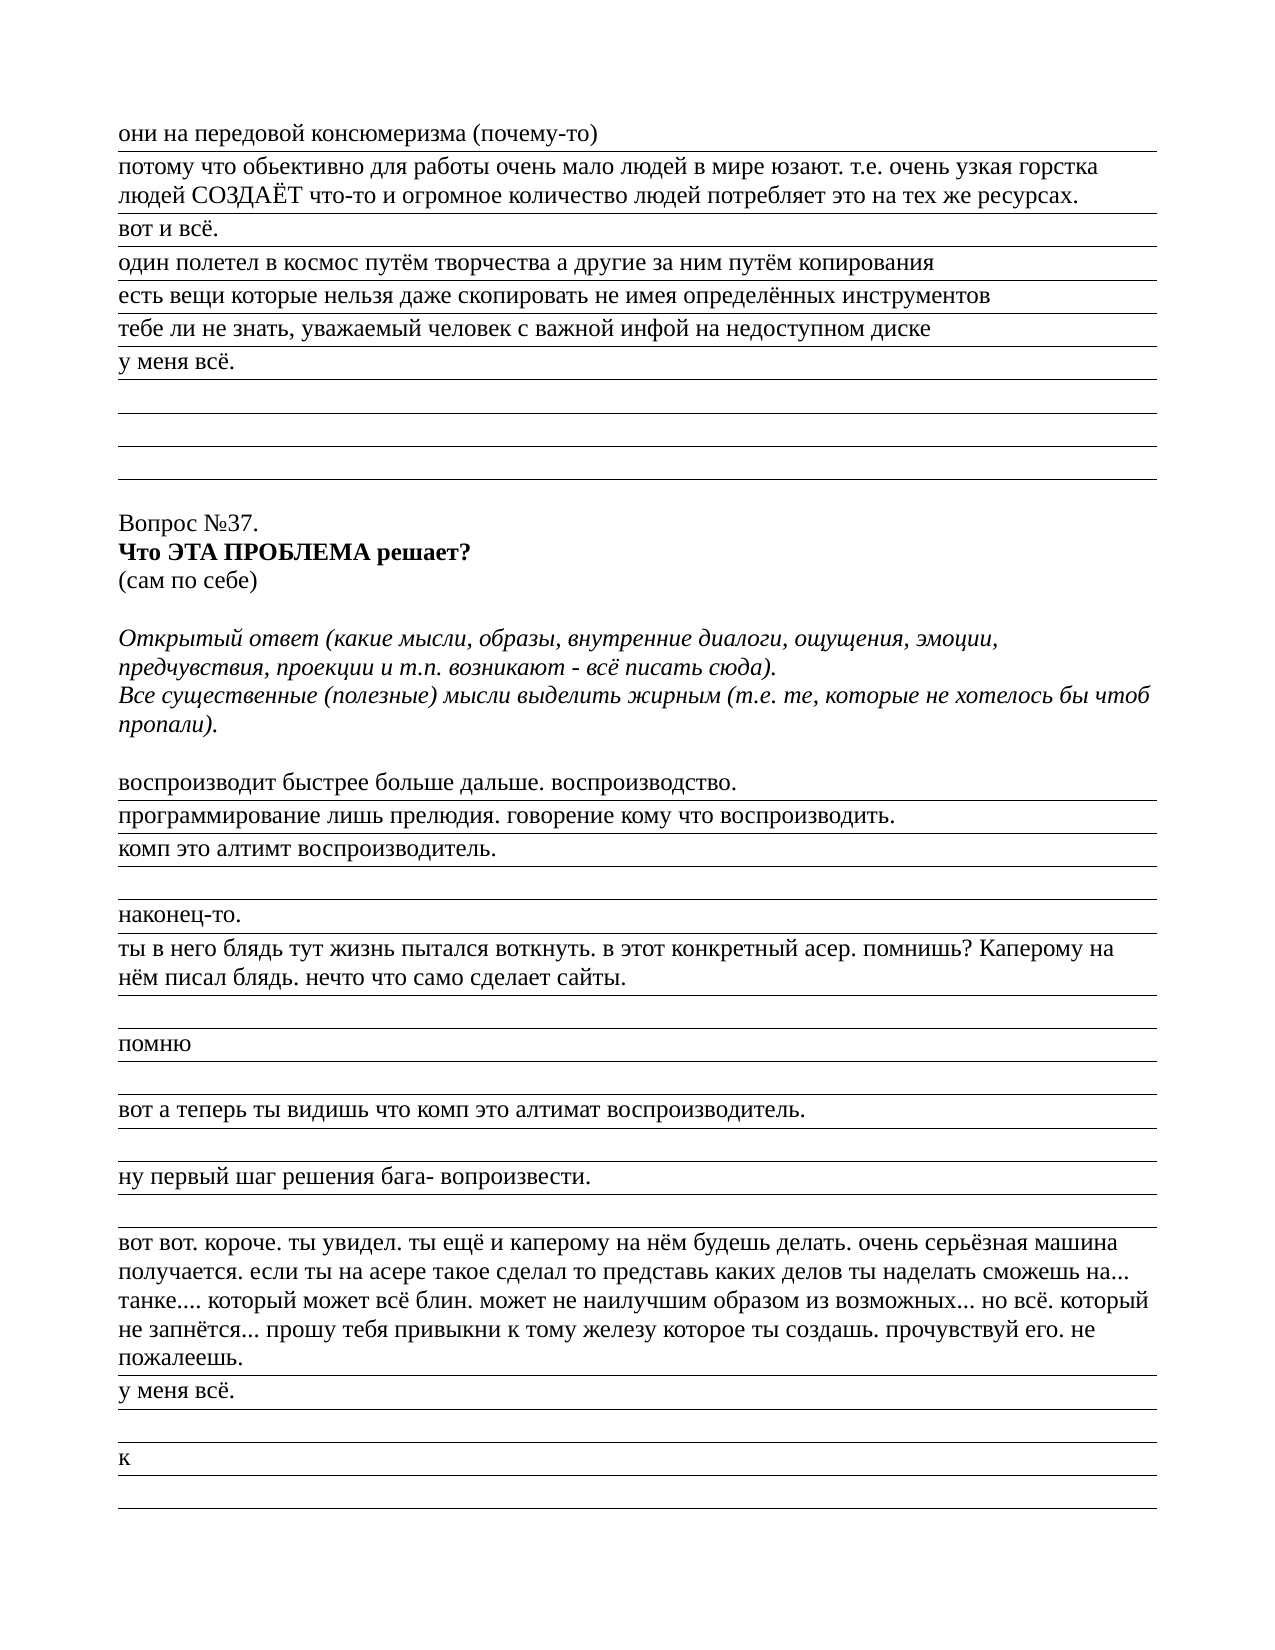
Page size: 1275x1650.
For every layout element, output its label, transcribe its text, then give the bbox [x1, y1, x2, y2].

text Все существенные (полезные) мысли выделить жирным (т.е. те, которые не хотелось бы чтоб пропали). [118, 680, 1157, 738]
text Открытый ответ (какие мысли, образы, внутренние диалоги, ощущения, эмоции, предчувствия, проекции и т.п. возникают - всё писать сюда). [118, 623, 1157, 680]
text воспроизводит быстрее больше дальше. воспроизводство. [118, 767, 1157, 800]
text (сам по себе) [118, 565, 1157, 594]
text ты в него блядь тут жизнь пытался воткнуть. в этот конкретный асер. помнишь? Каперому на нём писал блядь. нечто что само сделает сайты. [118, 934, 1157, 995]
text тебе ли не знать, уважаемый человек с важной инфой на недоступном диске [118, 314, 1157, 346]
text у меня всё. [118, 347, 1157, 379]
text один полетел в космос путём творчества а другие за ним путём копирования [118, 247, 1157, 280]
text помню [118, 1029, 1157, 1061]
text ну первый шаг решения бага- вопроизвести. [118, 1162, 1157, 1194]
text наконец-то. [118, 900, 1157, 933]
text вот а теперь ты видишь что комп это алтимат воспроизводитель. [118, 1095, 1157, 1128]
text у меня всё. [118, 1376, 1157, 1409]
text они на передовой консюмеризма (почему-то) [118, 118, 1157, 151]
text программирование лишь прелюдия. говорение кому что воспроизводить. [118, 801, 1157, 833]
text потому что обьективно для работы очень мало людей в мире юзают. т.е. очень узкая горстка людей СОЗДАЁТ что-то и огромное количество людей потребляет это на тех же ресурсах. [118, 152, 1157, 213]
text вот вот. короче. ты увидел. ты ещё и каперому на нём будешь делать. очень серьёзная машина получается. если ты на асере такое сделал то представь каких делов ты наделать сможешь на... танке.... который может всё блин. может не наилучшим образом из возможных... но всё. который не запнётся... прошу тебя привыкни к тому железу которое ты создашь. прочувствуй его. не пожалеешь. [118, 1228, 1157, 1375]
text к [118, 1443, 1157, 1475]
text комп это алтимт воспроизводитель. [118, 834, 1157, 866]
text Вопрос №37. [118, 508, 1157, 537]
text Что ЭТА ПРОБЛЕМА решает? [118, 537, 1157, 565]
text есть вещи которые нельзя даже скопировать не имея определённых инструментов [118, 281, 1157, 313]
text вот и всё. [118, 214, 1157, 246]
